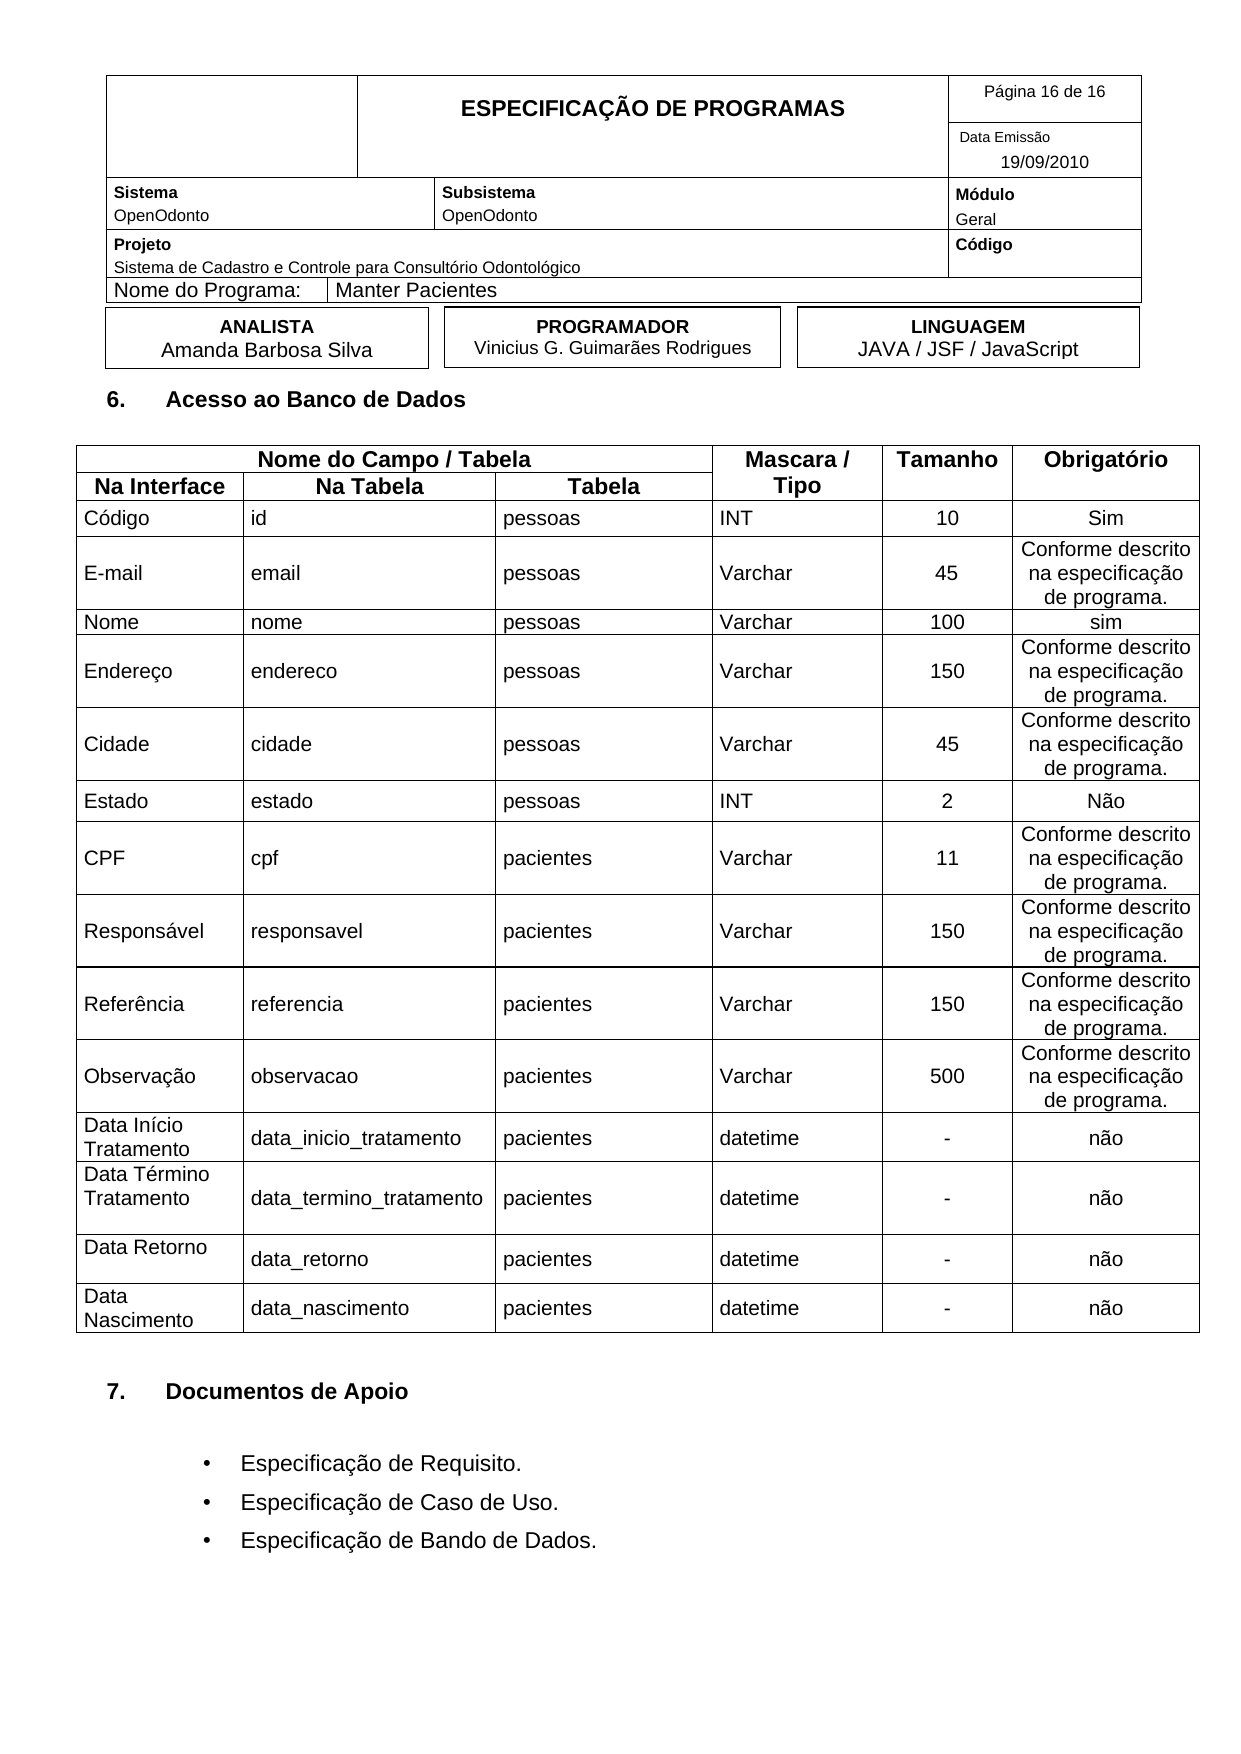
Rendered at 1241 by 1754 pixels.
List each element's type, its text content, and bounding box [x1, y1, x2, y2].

table_cell pacientes [496, 1113, 712, 1161]
table_cell Observação [77, 1040, 243, 1112]
table_cell pacientes [496, 1040, 712, 1112]
table_cell - [883, 1113, 1012, 1161]
table_cell Conforme descrito na especificação de programa. [1013, 635, 1199, 707]
table_cell - [883, 1284, 1012, 1332]
table_cell endereco [244, 635, 495, 707]
table_cell não [1013, 1235, 1199, 1283]
table_cell 150 [883, 635, 1012, 707]
table_header Tamanho [883, 446, 1012, 499]
table_cell Data Nascimento [77, 1284, 243, 1332]
table_cell Endereço [77, 635, 243, 707]
table_cell data_retorno [244, 1235, 495, 1283]
table_cell E-mail [77, 537, 243, 609]
table_cell Data Término Tratamento [77, 1162, 243, 1234]
table_cell pessoas [496, 537, 712, 609]
table_cell INT [713, 501, 882, 536]
table_cell Na Interface [77, 473, 243, 499]
table_cell estado [244, 781, 495, 821]
table_cell 150 [883, 895, 1012, 966]
table_cell Data Início Tratamento [77, 1113, 243, 1161]
table_cell pacientes [496, 822, 712, 893]
table_cell pacientes [496, 968, 712, 1039]
table_cell não [1013, 1113, 1199, 1161]
table_header Obrigatório [1013, 446, 1199, 499]
table_cell Varchar [713, 635, 882, 707]
table_cell Conforme descrito na especificação de programa. [1013, 708, 1199, 780]
table_cell Varchar [713, 968, 882, 1039]
table_cell responsavel [244, 895, 495, 966]
table_cell Referência [77, 968, 243, 1039]
table_cell Conforme descrito na especificação de programa. [1013, 1040, 1199, 1112]
table_cell nome [244, 610, 495, 634]
list Especificação de Bando de Dados. [203, 1527, 1151, 1554]
table_cell Na Tabela [244, 473, 495, 499]
table_cell sim [1013, 610, 1199, 634]
table_cell 45 [883, 537, 1012, 609]
table_cell 11 [883, 822, 1012, 893]
table_cell datetime [713, 1113, 882, 1161]
table_cell Código [77, 501, 243, 536]
table_cell pessoas [496, 708, 712, 780]
table_cell - [883, 1162, 1012, 1234]
table_cell Estado [77, 781, 243, 821]
table_cell data_termino_tratamento [244, 1162, 495, 1234]
list Especificação de Requisito. [203, 1450, 1151, 1476]
subtitle Documentos de Apoio [106, 1378, 1151, 1404]
table_cell pacientes [496, 1284, 712, 1332]
table_cell Data Retorno [77, 1235, 243, 1283]
table_cell Varchar [713, 610, 882, 634]
table_cell 45 [883, 708, 1012, 780]
table_cell CPF [77, 822, 243, 893]
table_cell datetime [713, 1284, 882, 1332]
table_cell 2 [883, 781, 1012, 821]
table_cell Varchar [713, 822, 882, 893]
table_cell Varchar [713, 1040, 882, 1112]
table_cell id [244, 501, 495, 536]
table_cell email [244, 537, 495, 609]
table_cell não [1013, 1162, 1199, 1234]
table_cell Responsável [77, 895, 243, 966]
table_cell Conforme descrito na especificação de programa. [1013, 822, 1199, 893]
table_cell pessoas [496, 501, 712, 536]
table_header Mascara / Tipo [713, 446, 882, 499]
table_cell observacao [244, 1040, 495, 1112]
subtitle Acesso ao Banco de Dados [106, 386, 1151, 412]
list Especificação de Caso de Uso. [203, 1488, 1151, 1515]
table_cell pacientes [496, 895, 712, 966]
table_cell Conforme descrito na especificação de programa. [1013, 895, 1199, 966]
table_cell datetime [713, 1162, 882, 1234]
table_cell pacientes [496, 1235, 712, 1283]
table_cell pessoas [496, 635, 712, 707]
table_cell Tabela [496, 473, 712, 499]
table_cell 500 [883, 1040, 1012, 1112]
table_cell datetime [713, 1235, 882, 1283]
table_cell Nome [77, 610, 243, 634]
table_cell Não [1013, 781, 1199, 821]
table_cell não [1013, 1284, 1199, 1332]
table_cell 150 [883, 968, 1012, 1039]
table_cell cpf [244, 822, 495, 893]
table_cell Conforme descrito na especificação de programa. [1013, 968, 1199, 1039]
table_cell referencia [244, 968, 495, 1039]
table_cell data_inicio_tratamento [244, 1113, 495, 1161]
table_cell pacientes [496, 1162, 712, 1234]
table_cell 100 [883, 610, 1012, 634]
table_cell 10 [883, 501, 1012, 536]
table_cell Conforme descrito na especificação de programa. [1013, 537, 1199, 609]
table_header Nome do Campo / Tabela [77, 446, 712, 472]
table_cell cidade [244, 708, 495, 780]
table_cell pessoas [496, 781, 712, 821]
table_cell pessoas [496, 610, 712, 634]
table_cell - [883, 1235, 1012, 1283]
table_cell INT [713, 781, 882, 821]
table_cell Varchar [713, 895, 882, 966]
table_cell Varchar [713, 708, 882, 780]
table_cell Varchar [713, 537, 882, 609]
table_cell Cidade [77, 708, 243, 780]
table_cell Sim [1013, 501, 1199, 536]
table_cell data_nascimento [244, 1284, 495, 1332]
